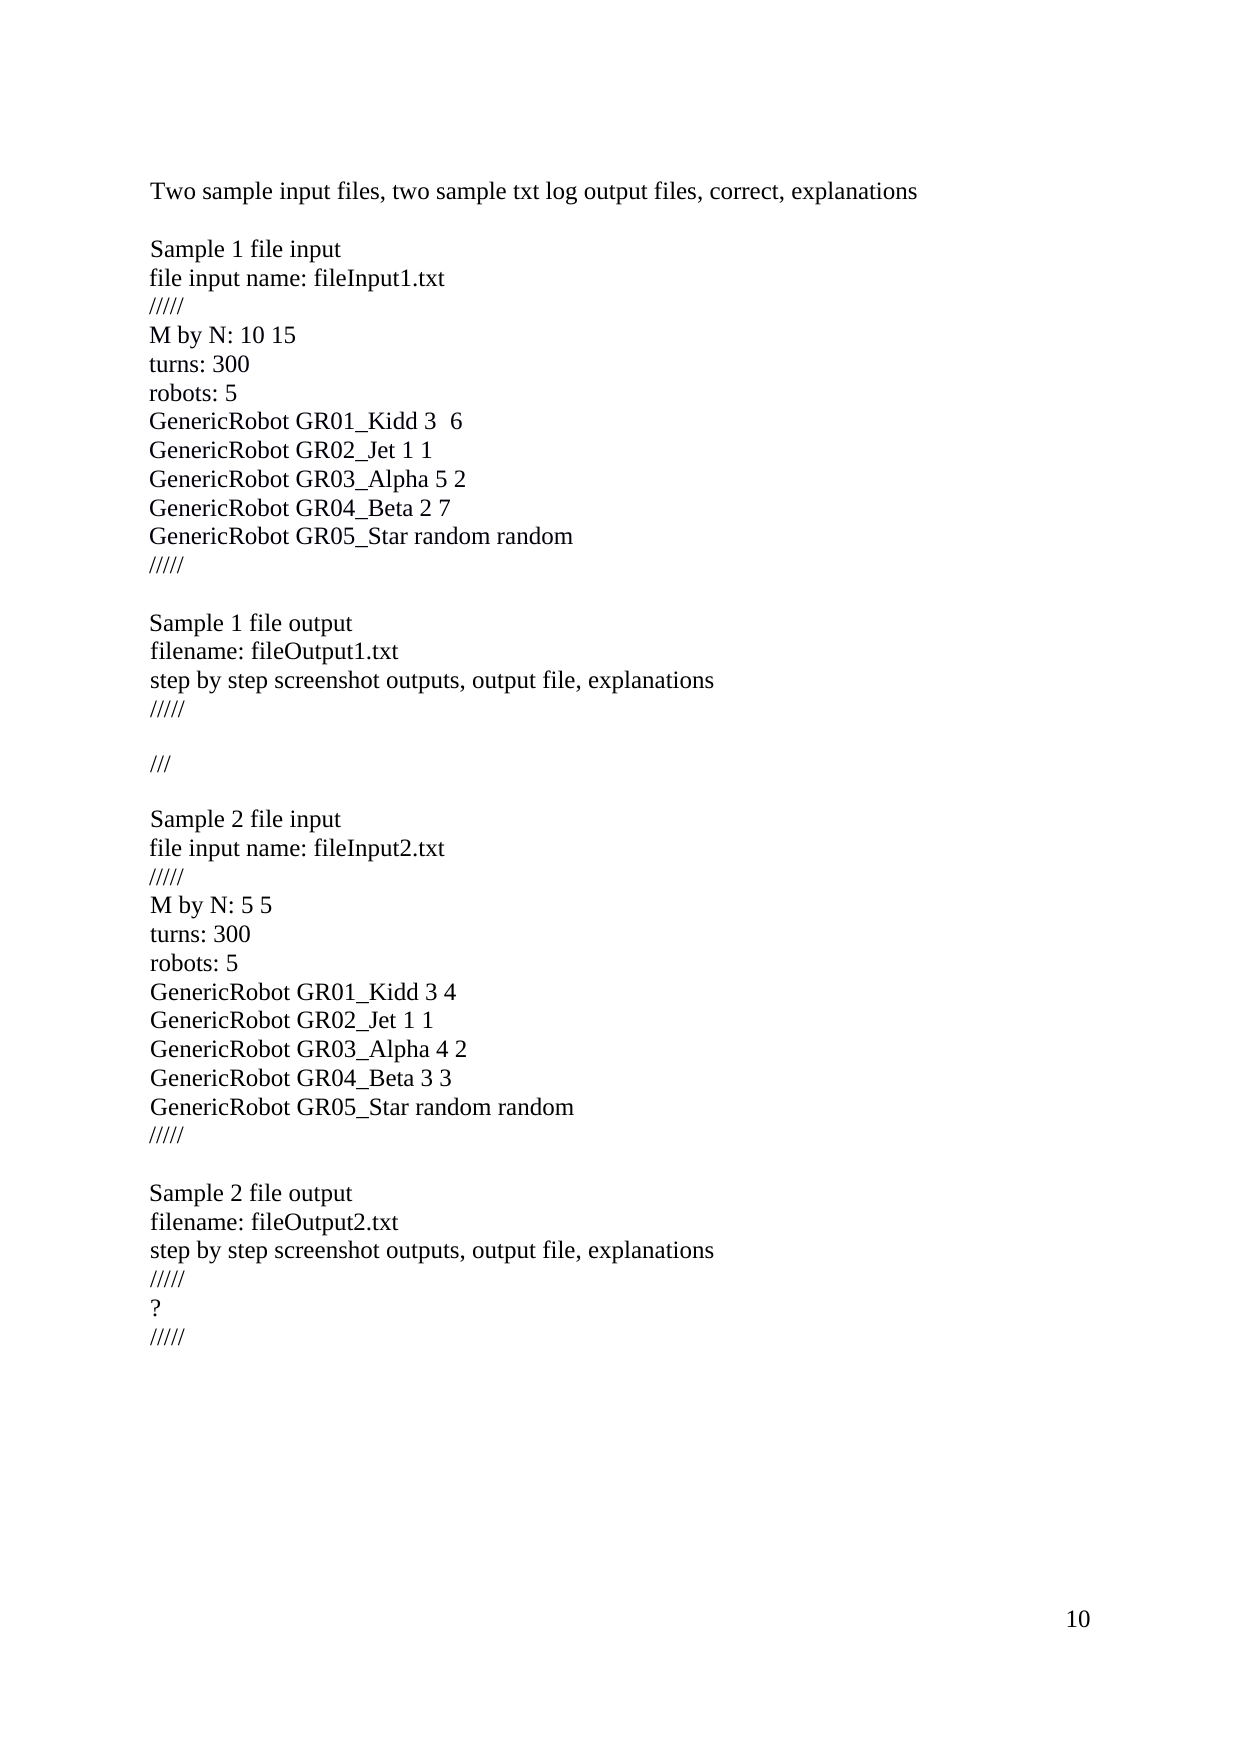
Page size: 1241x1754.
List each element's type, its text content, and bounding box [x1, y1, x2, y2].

text GenericRobot GR05_Star random random [150, 1092, 1090, 1120]
text robots: 5 [149, 378, 1090, 406]
text Sample 2 file output filename: fileOutput2.txt [149, 1178, 1090, 1235]
text ///// [150, 694, 1090, 723]
text ///// [149, 1120, 1090, 1149]
text turns: 300 [150, 919, 1090, 948]
text file input name: fileInput1.txt [149, 263, 1090, 291]
text GenericRobot GR03_Alpha 4 2 [150, 1034, 1090, 1063]
text file input name: fileInput2.txt [149, 833, 1090, 862]
text GenericRobot GR01_Kidd 3 6 [149, 406, 1090, 435]
text ? [150, 1293, 1090, 1322]
text ///// [150, 1322, 1090, 1350]
text M by N: 10 15 [149, 320, 1090, 349]
text GenericRobot GR02_Jet 1 1 [149, 435, 1090, 464]
text Sample 2 file input [150, 804, 1090, 833]
text step by step screenshot outputs, output file, explanations [150, 1235, 1090, 1264]
text ///// [149, 550, 1090, 579]
text ///// [150, 1264, 1090, 1293]
text GenericRobot GR05_Star random random [149, 521, 1090, 550]
text ///// [149, 862, 1090, 890]
text M by N: 5 5 [150, 890, 1090, 919]
text GenericRobot GR03_Alpha 5 2 [149, 464, 1090, 493]
text robots: 5 [150, 948, 1090, 977]
text turns: 300 [149, 349, 1090, 378]
text Sample 1 file output filename: fileOutput1.txt [149, 608, 1090, 665]
text GenericRobot GR01_Kidd 3 4 [150, 977, 1090, 1005]
text GenericRobot GR02_Jet 1 1 [150, 1005, 1090, 1034]
text GenericRobot GR04_Beta 3 3 [150, 1063, 1090, 1092]
text Two sample input files, two sample txt log output files, correct, explanations [150, 176, 1090, 205]
text step by step screenshot outputs, output file, explanations [150, 665, 1090, 694]
text /// [150, 749, 1090, 778]
text GenericRobot GR04_Beta 2 7 [149, 493, 1090, 521]
text ///// [149, 291, 1090, 320]
text Sample 1 file input [150, 234, 1090, 263]
